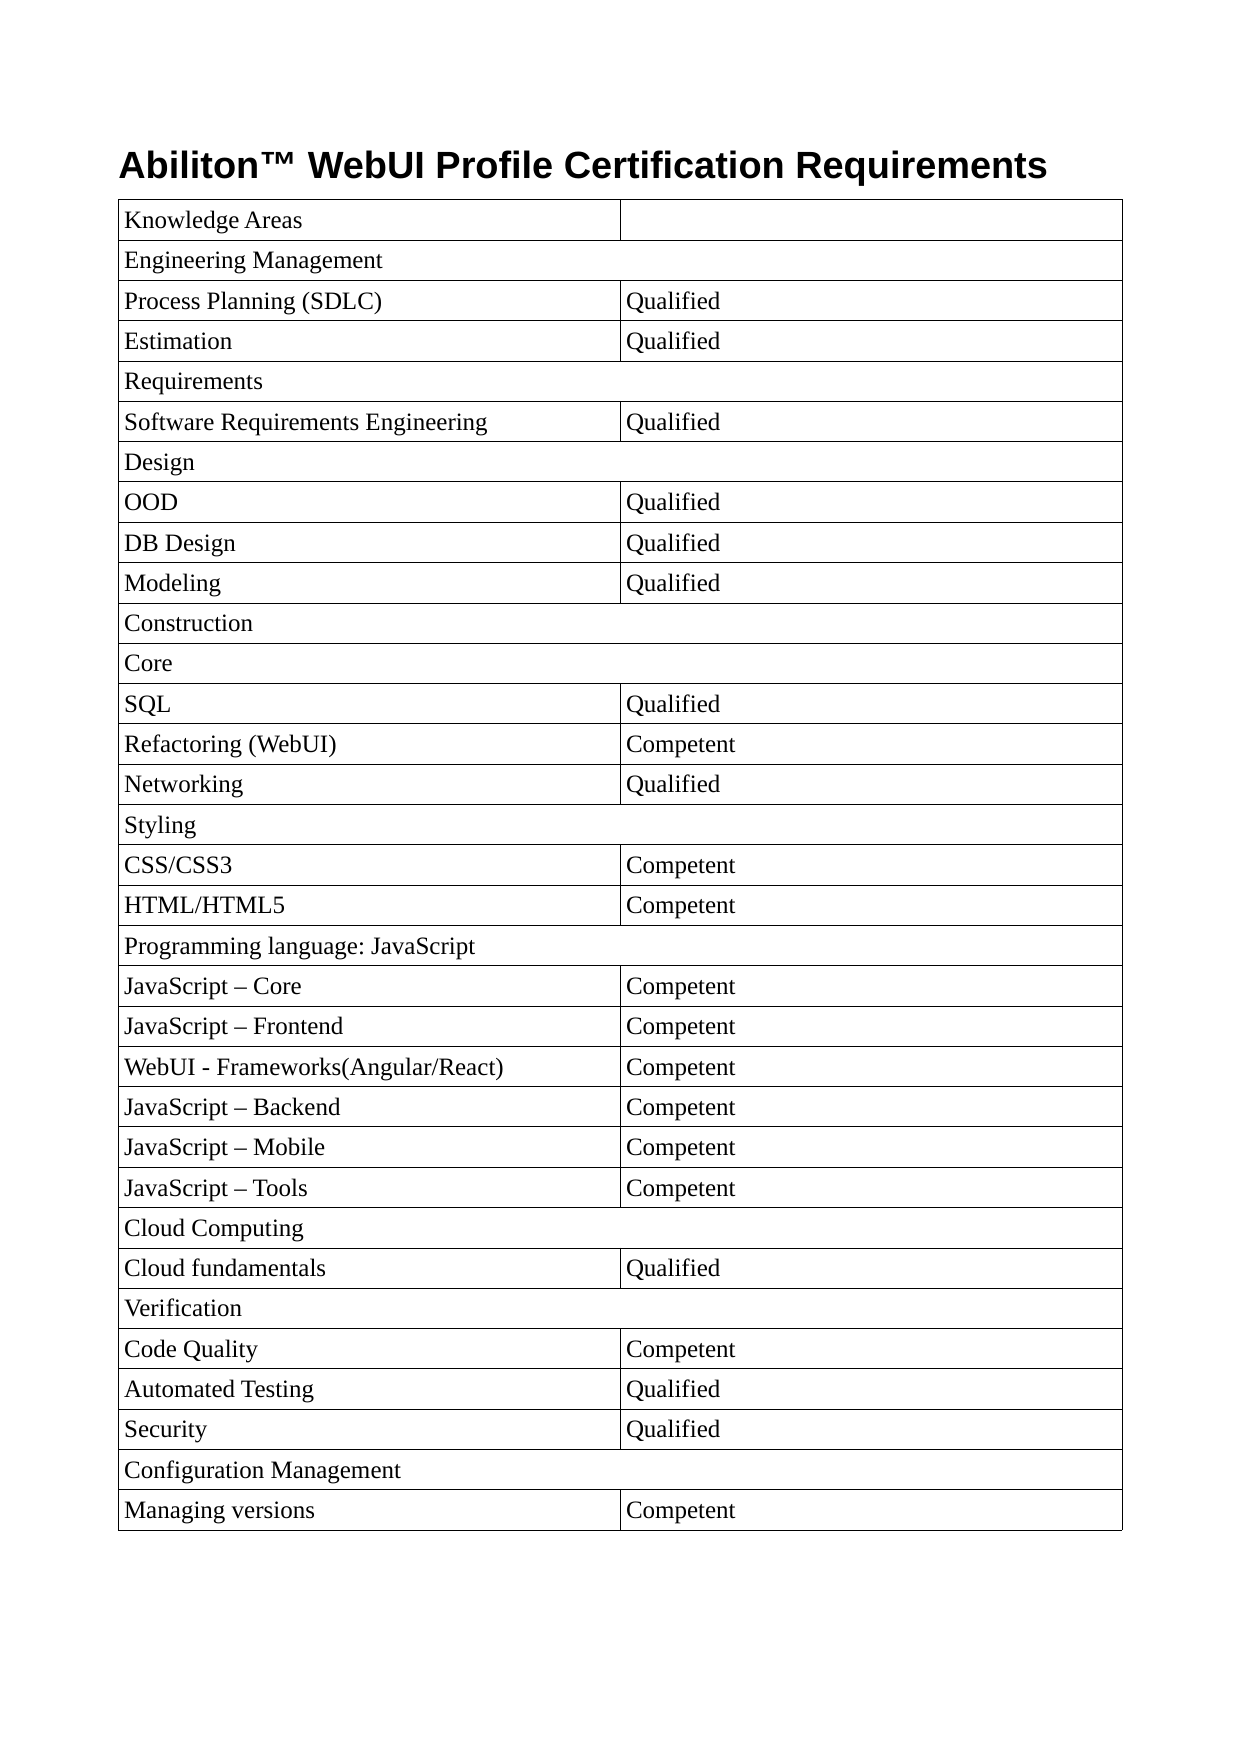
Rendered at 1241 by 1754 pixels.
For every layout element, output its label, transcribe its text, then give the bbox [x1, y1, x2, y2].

table_cell CSS/CSS3 [119, 845, 620, 884]
table_cell JavaScript – Core [119, 966, 620, 1006]
table_cell Security [119, 1410, 620, 1449]
table_cell Styling [119, 805, 1122, 844]
table_cell SQL [119, 684, 620, 723]
table_cell Competent [621, 1490, 1122, 1529]
table_cell HTML/HTML5 [119, 886, 620, 925]
table_cell Qualified [621, 684, 1122, 723]
table_cell Configuration Management [119, 1450, 1122, 1489]
table_cell Qualified [621, 523, 1122, 562]
table_cell JavaScript – Backend [119, 1087, 620, 1126]
table_cell Process Planning (SDLC) [119, 281, 620, 320]
table_cell Competent [621, 966, 1122, 1006]
table_cell Programming language: JavaScript [119, 926, 1122, 965]
table_cell Qualified [621, 402, 1122, 441]
table_cell Requirements [119, 362, 1122, 401]
table_cell Competent [621, 886, 1122, 925]
table_cell Qualified [621, 1410, 1122, 1449]
table_cell Cloud Computing [119, 1208, 1122, 1247]
table_cell Qualified [621, 281, 1122, 320]
table_cell JavaScript – Frontend [119, 1007, 620, 1046]
table_cell Estimation [119, 321, 620, 361]
table_cell Design [119, 442, 1122, 481]
table_cell DB Design [119, 523, 620, 562]
table_cell Qualified [621, 482, 1122, 522]
table_header [621, 200, 1122, 239]
table_cell Cloud fundamentals [119, 1249, 620, 1288]
table_cell Qualified [621, 563, 1122, 602]
table_cell Managing versions [119, 1490, 620, 1529]
table_cell Networking [119, 765, 620, 804]
table_cell JavaScript – Mobile [119, 1127, 620, 1167]
table_cell Competent [621, 1007, 1122, 1046]
table_cell Software Requirements Engineering [119, 402, 620, 441]
table_cell Qualified [621, 1369, 1122, 1409]
table_cell Competent [621, 1329, 1122, 1368]
table_cell JavaScript – Tools [119, 1168, 620, 1207]
table_cell Engineering Management [119, 241, 1122, 280]
table_cell Competent [621, 845, 1122, 884]
table_cell Qualified [621, 321, 1122, 361]
table_cell Qualified [621, 765, 1122, 804]
table_cell Refactoring (WebUI) [119, 724, 620, 764]
table_cell OOD [119, 482, 620, 522]
table_cell Verification [119, 1289, 1122, 1328]
table_cell Competent [621, 724, 1122, 764]
table_cell Modeling [119, 563, 620, 602]
table_cell Competent [621, 1047, 1122, 1086]
table_cell Competent [621, 1087, 1122, 1126]
table_cell Automated Testing [119, 1369, 620, 1409]
subtitle Abiliton™ WebUI Profile Certification Requirements [118, 143, 1122, 187]
table_header Knowledge Areas [119, 200, 620, 239]
table_cell Core [119, 644, 1122, 683]
table_cell Competent [621, 1127, 1122, 1167]
table_cell Construction [119, 604, 1122, 643]
table_cell Competent [621, 1168, 1122, 1207]
table_cell Qualified [621, 1249, 1122, 1288]
table_cell Code Quality [119, 1329, 620, 1368]
table_cell WebUI - Frameworks(Angular/React) [119, 1047, 620, 1086]
